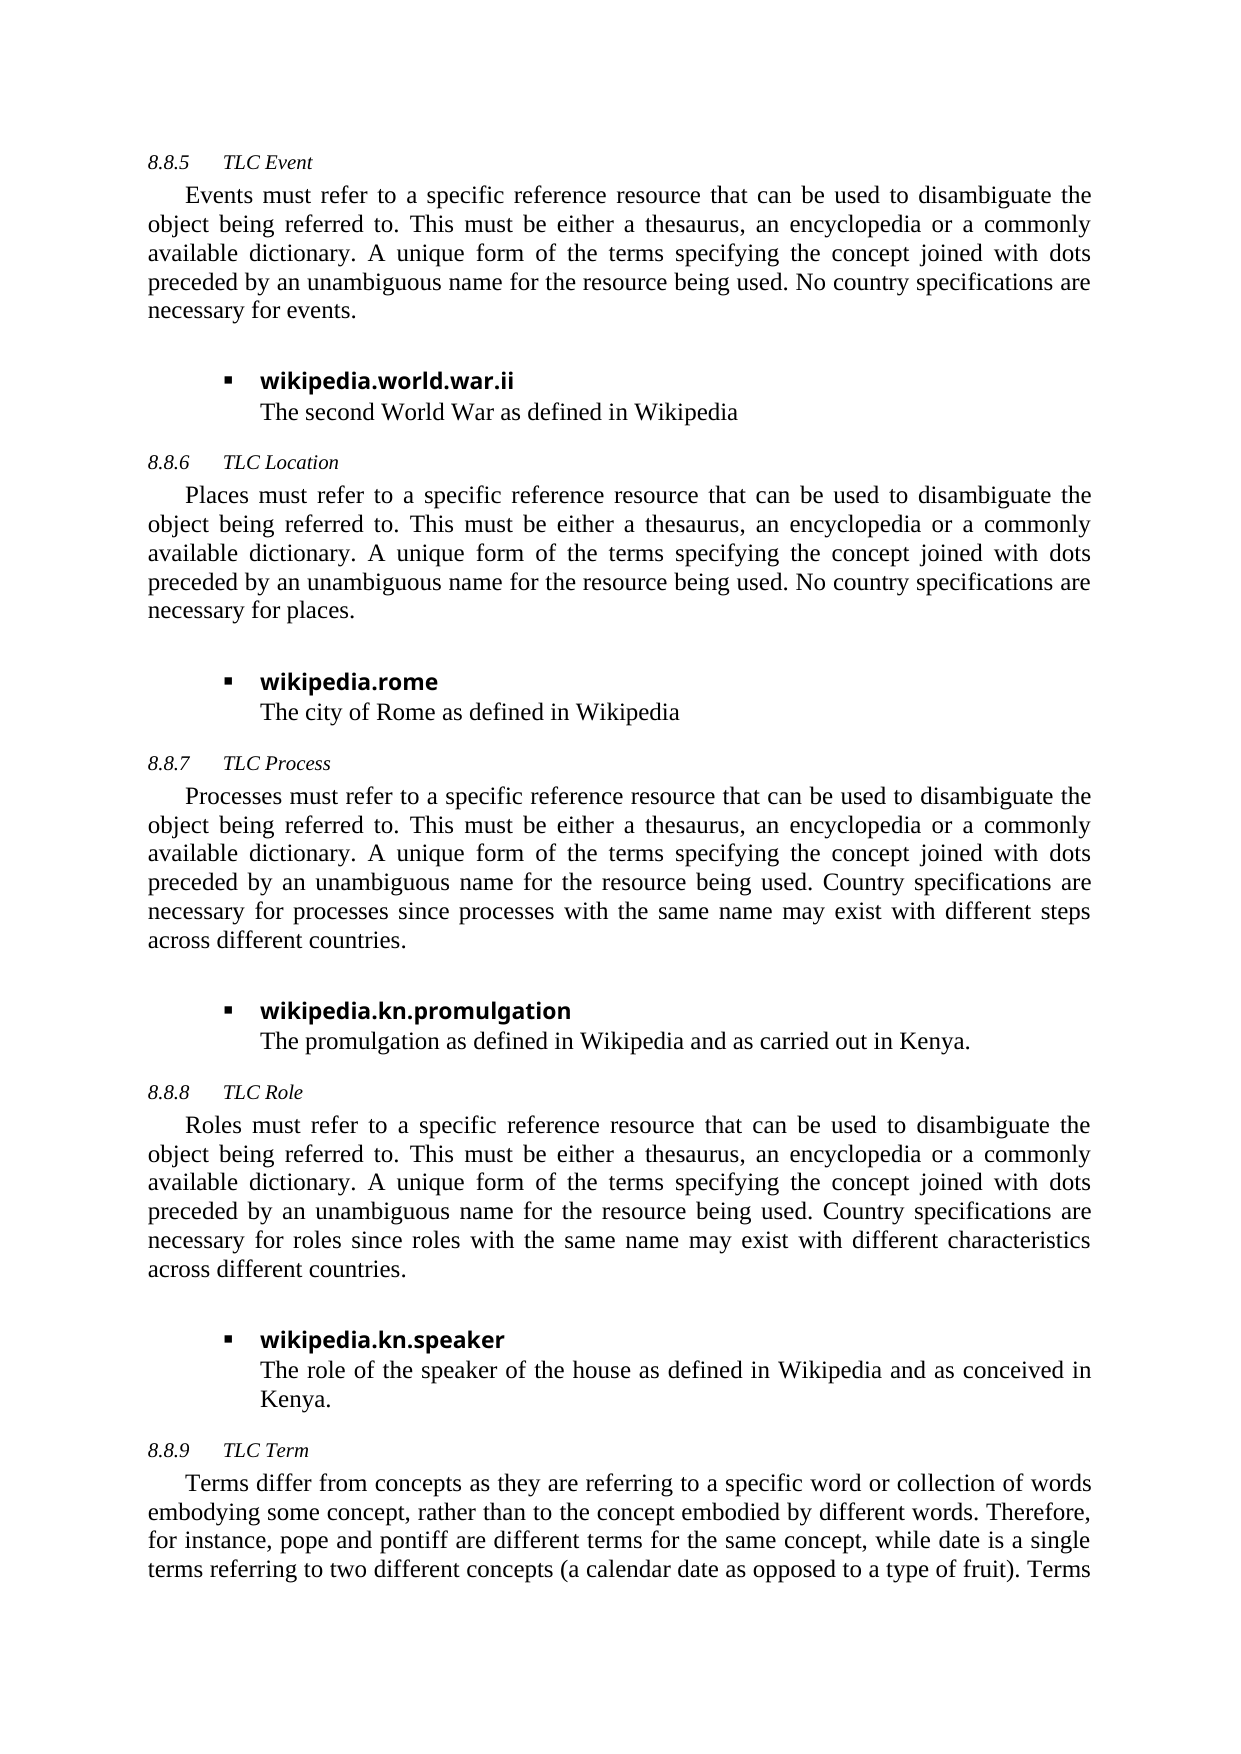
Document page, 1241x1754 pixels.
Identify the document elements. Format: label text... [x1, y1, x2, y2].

subtitle TLC Event [148, 150, 1092, 174]
text Processes must refer to a specific reference resource that can be used to disambiguate the object being referred to. This must be either a thesaurus, an encyclopedia or a commonly available dictionary. A unique form of the terms specifying the concept joined with dots preceded by an unambiguous name for the resource being used. Country specifications are necessary for processes since processes with the same name may exist with different steps across different countries. [148, 781, 1092, 953]
text Events must refer to a specific reference resource that can be used to disambiguate the object being referred to. This must be either a thesaurus, an encyclopedia or a commonly available dictionary. A unique form of the terms specifying the concept joined with dots preceded by an unambiguous name for the resource being used. No country specifications are necessary for events. [148, 180, 1092, 324]
list wikipedia.kn.speaker The role of the speaker of the house as defined in Wikipedia and as conceived in Kenya. [222, 1324, 1092, 1412]
list wikipedia.kn.promulgation The promulgation as defined in Wikipedia and as carried out in Kenya. [222, 995, 1092, 1055]
subtitle TLC Process [148, 751, 1092, 775]
list wikipedia.rome The city of Rome as defined in Wikipedia [222, 666, 1092, 726]
text Roles must refer to a specific reference resource that can be used to disambiguate the object being referred to. This must be either a thesaurus, an encyclopedia or a commonly available dictionary. A unique form of the terms specifying the concept joined with dots preceded by an unambiguous name for the resource being used. Country specifications are necessary for roles since roles with the same name may exist with different characteristics across different countries. [148, 1110, 1092, 1282]
text Terms differ from concepts as they are referring to a specific word or collection of words embodying some concept, rather than to the concept embodied by different words. Therefore, for instance, pope and pontiff are different terms for the same concept, while date is a single terms referring to two different concepts (a calendar date as opposed to a type of fruit). Terms [148, 1468, 1092, 1583]
subtitle TLC Term [148, 1437, 1092, 1462]
text Places must refer to a specific reference resource that can be used to disambiguate the object being referred to. This must be either a thesaurus, an encyclopedia or a commonly available dictionary. A unique form of the terms specifying the concept joined with dots preceded by an unambiguous name for the resource being used. No country specifications are necessary for places. [148, 481, 1092, 624]
list wikipedia.world.war.ii The second World War as defined in Wikipedia [222, 365, 1092, 425]
subtitle TLC Location [148, 450, 1092, 474]
subtitle TLC Role [148, 1080, 1092, 1104]
